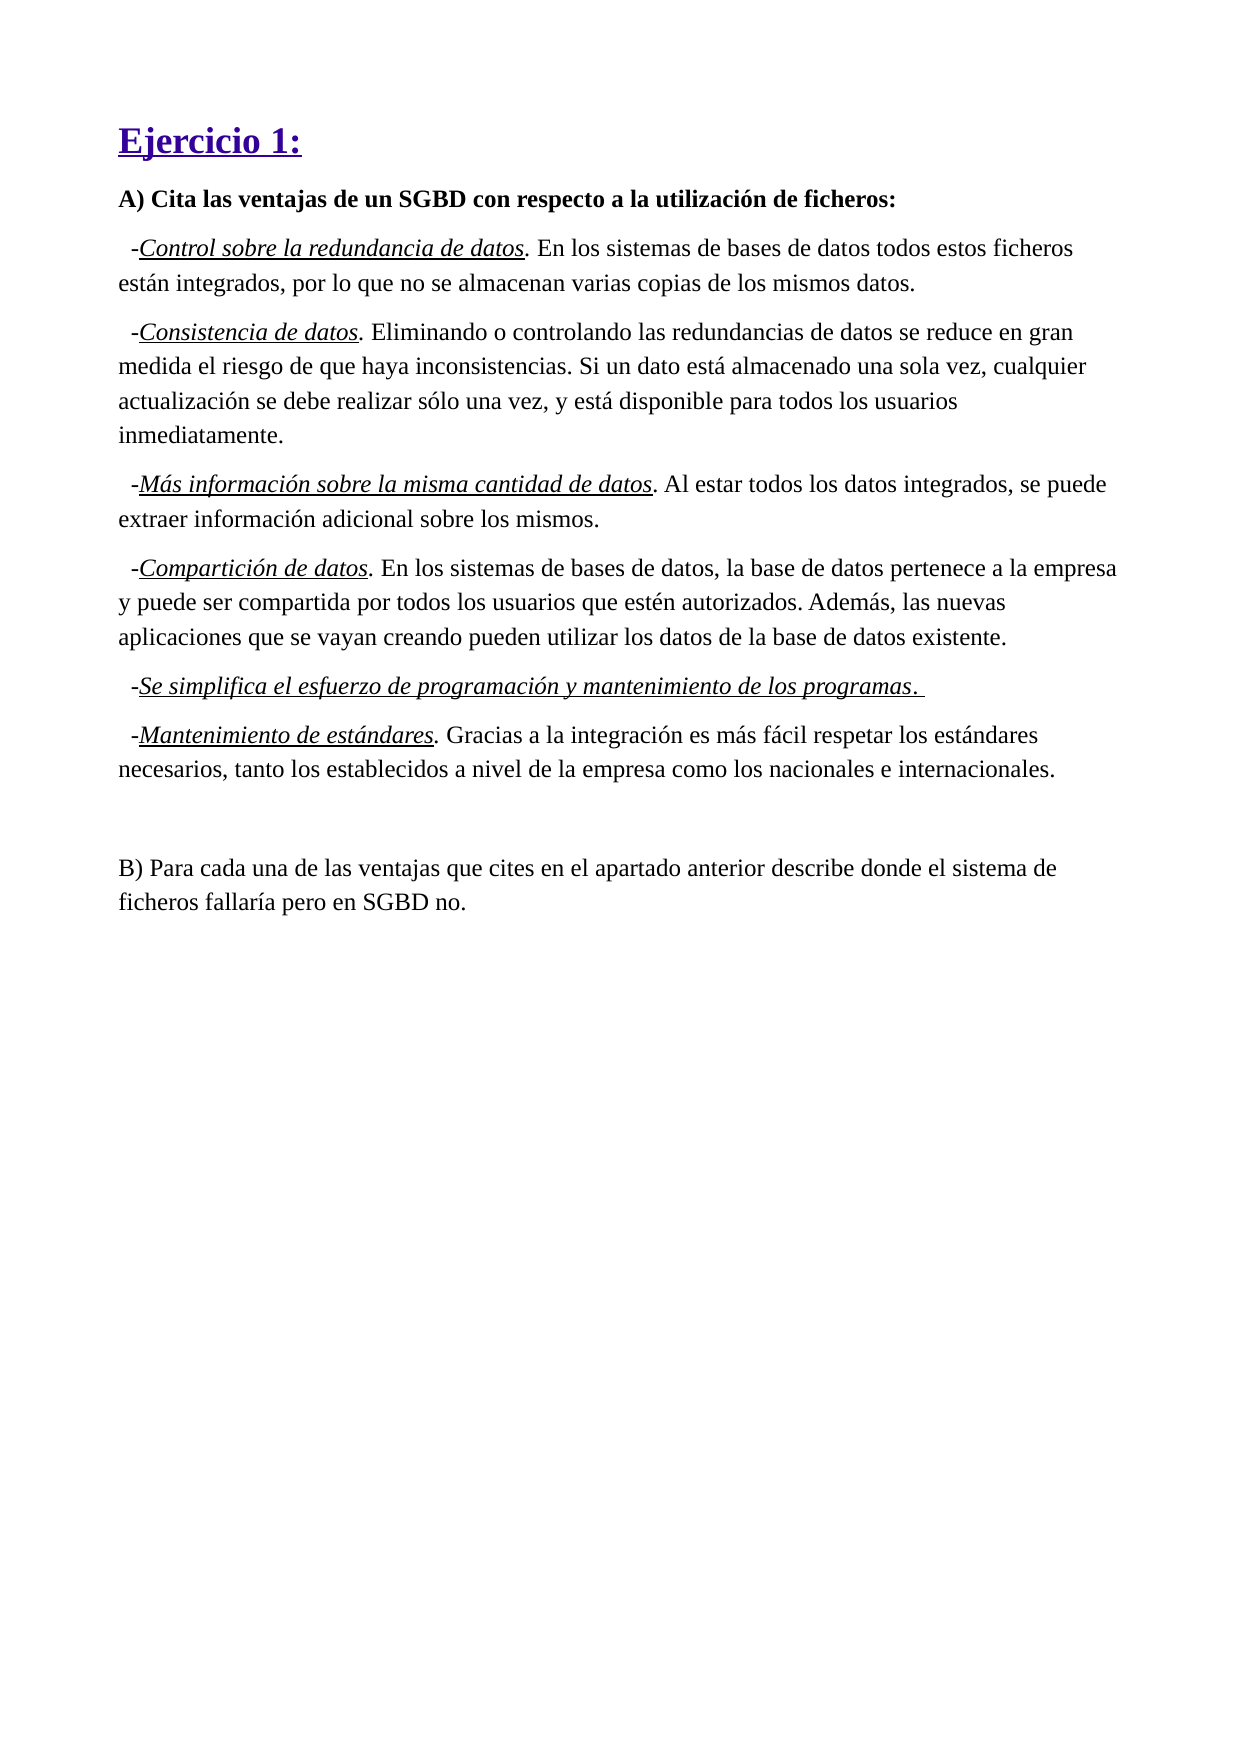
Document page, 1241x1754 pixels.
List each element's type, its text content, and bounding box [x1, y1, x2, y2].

text -Mantenimiento de estándares. Gracias a la integración es más fácil respetar los estándares necesarios, tanto los establecidos a nivel de la empresa como los nacionales e internacionales. [118, 720, 1122, 783]
text -Consistencia de datos. Eliminando o controlando las redundancias de datos se reduce en gran medida el riesgo de que haya inconsistencias. Si un dato está almacenado una sola vez, cualquier actualización se debe realizar sólo una vez, y está disponible para todos los usuarios inmediatamente. [118, 317, 1122, 449]
text -Se simplifica el esfuerzo de programación y mantenimiento de los programas. [118, 671, 1122, 700]
text -Compartición de datos. En los sistemas de bases de datos, la base de datos pertenece a la empresa y puede ser compartida por todos los usuarios que estén autorizados. Además, las nuevas aplicaciones que se vayan creando pueden utilizar los datos de la base de datos existente. [118, 553, 1122, 651]
text A) Cita las ventajas de un SGBD con respecto a la utilización de ficheros: [118, 184, 1122, 213]
text -Más información sobre la misma cantidad de datos. Al estar todos los datos integrados, se puede extraer información adicional sobre los mismos. [118, 469, 1122, 533]
text Ejercicio 1: [118, 118, 1122, 161]
text B) Para cada una de las ventajas que cites en el apartado anterior describe donde el sistema de ficheros fallaría pero en SGBD no. [118, 853, 1122, 916]
text -Control sobre la redundancia de datos. En los sistemas de bases de datos todos estos ficheros están integrados, por lo que no se almacenan varias copias de los mismos datos. [118, 233, 1122, 297]
